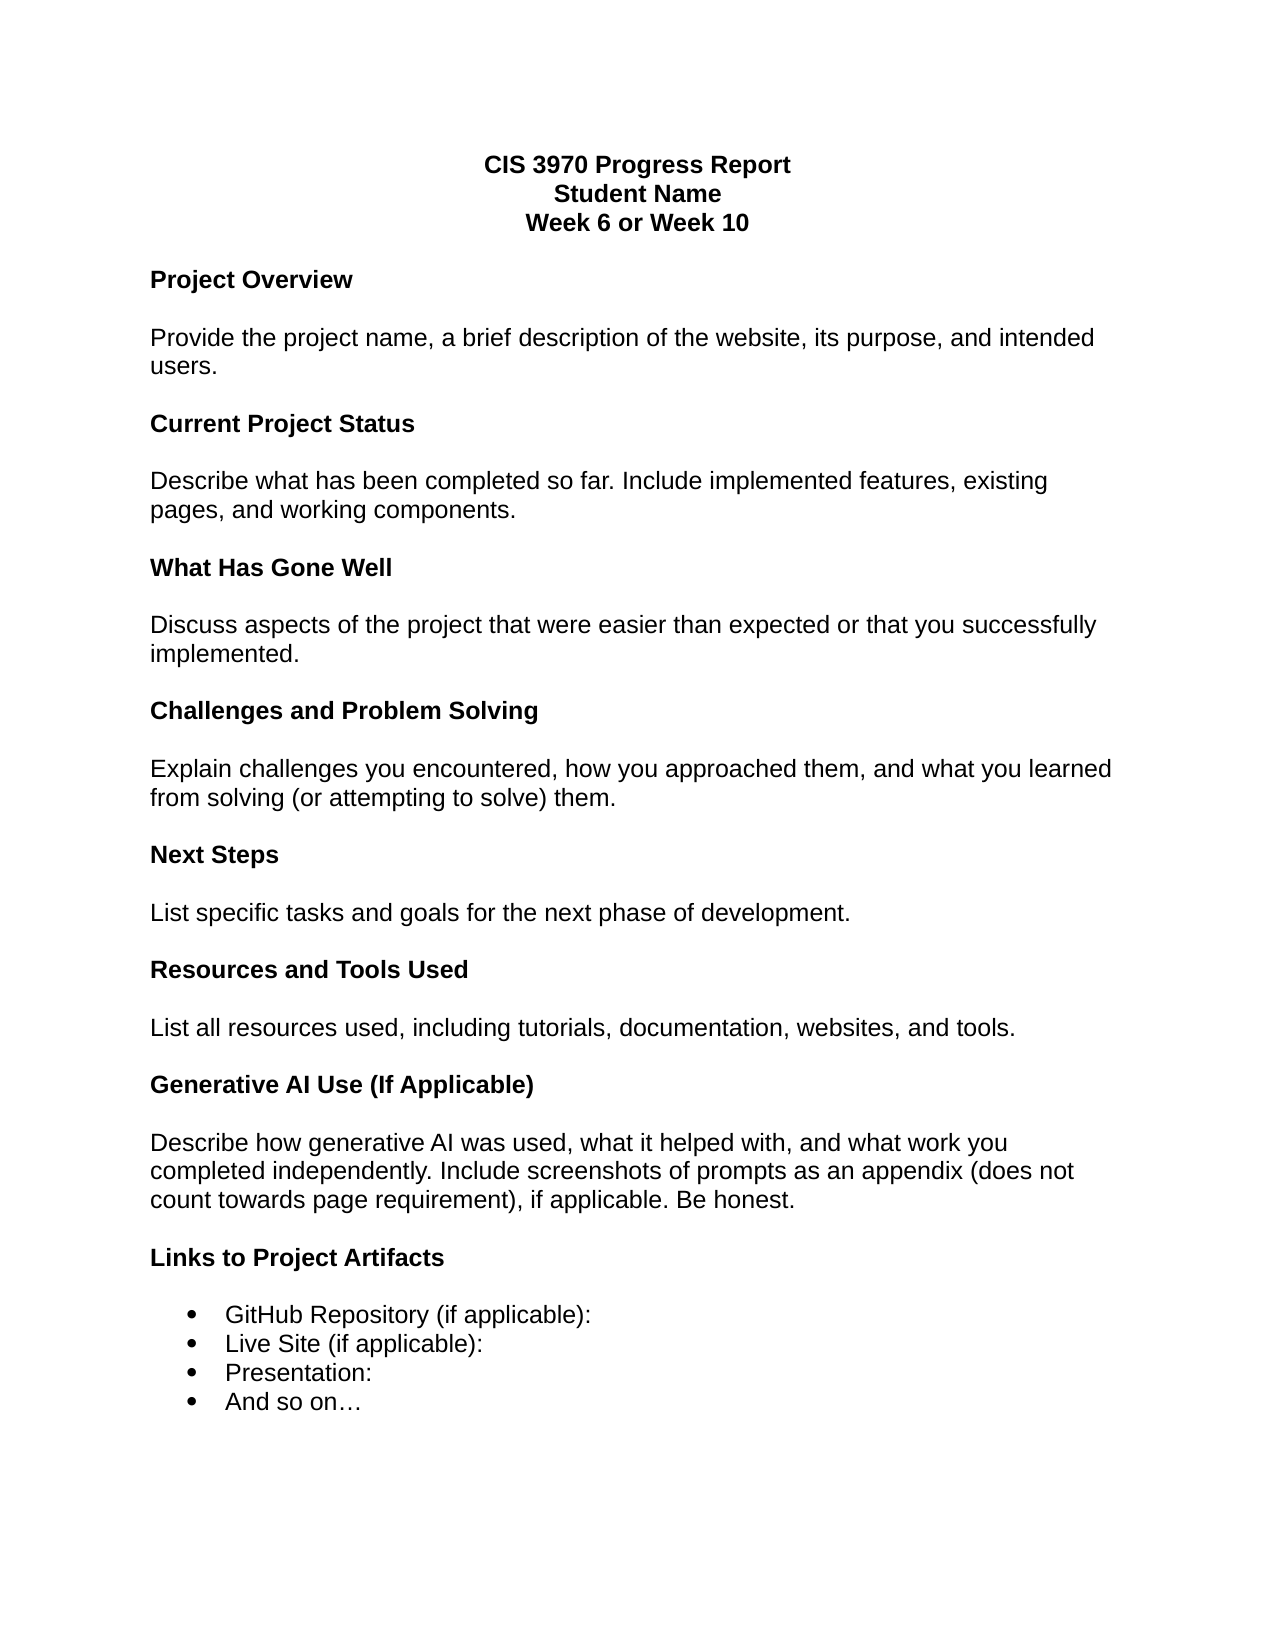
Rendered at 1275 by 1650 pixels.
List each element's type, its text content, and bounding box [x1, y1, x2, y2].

text Current Project Status [150, 409, 1125, 437]
list GitHub Repository (if applicable): [187, 1300, 1125, 1329]
text Provide the project name, a brief description of the website, its purpose, and intended users. [150, 322, 1125, 380]
list And so on… [187, 1387, 1125, 1415]
text Describe how generative AI was used, what it helped with, and what work you completed independently. Include screenshots of prompts as an appendix (does not count towards page requirement), if applicable. Be honest. [150, 1127, 1125, 1214]
text Links to Project Artifacts [150, 1242, 1125, 1271]
text Discuss aspects of the project that were easier than expected or that you successfully implemented. [150, 610, 1125, 667]
text List all resources used, including tutorials, documentation, websites, and tools. [150, 1012, 1125, 1041]
text Challenges and Problem Solving [150, 696, 1125, 725]
text Student Name [150, 179, 1125, 207]
text List specific tasks and goals for the next phase of development. [150, 897, 1125, 926]
list Presentation: [187, 1358, 1125, 1387]
text Resources and Tools Used [150, 955, 1125, 984]
text What Has Gone Well [150, 552, 1125, 581]
text Describe what has been completed so far. Include implemented features, existing pages, and working components. [150, 466, 1125, 524]
text Week 6 or Week 10 [150, 207, 1125, 236]
list Live Site (if applicable): [187, 1329, 1125, 1358]
text Next Steps [150, 840, 1125, 869]
text Project Overview [150, 265, 1125, 294]
text Generative AI Use (If Applicable) [150, 1070, 1125, 1099]
text Explain challenges you encountered, how you approached them, and what you learned from solving (or attempting to solve) them. [150, 754, 1125, 811]
text CIS 3970 Progress Report [150, 150, 1125, 179]
